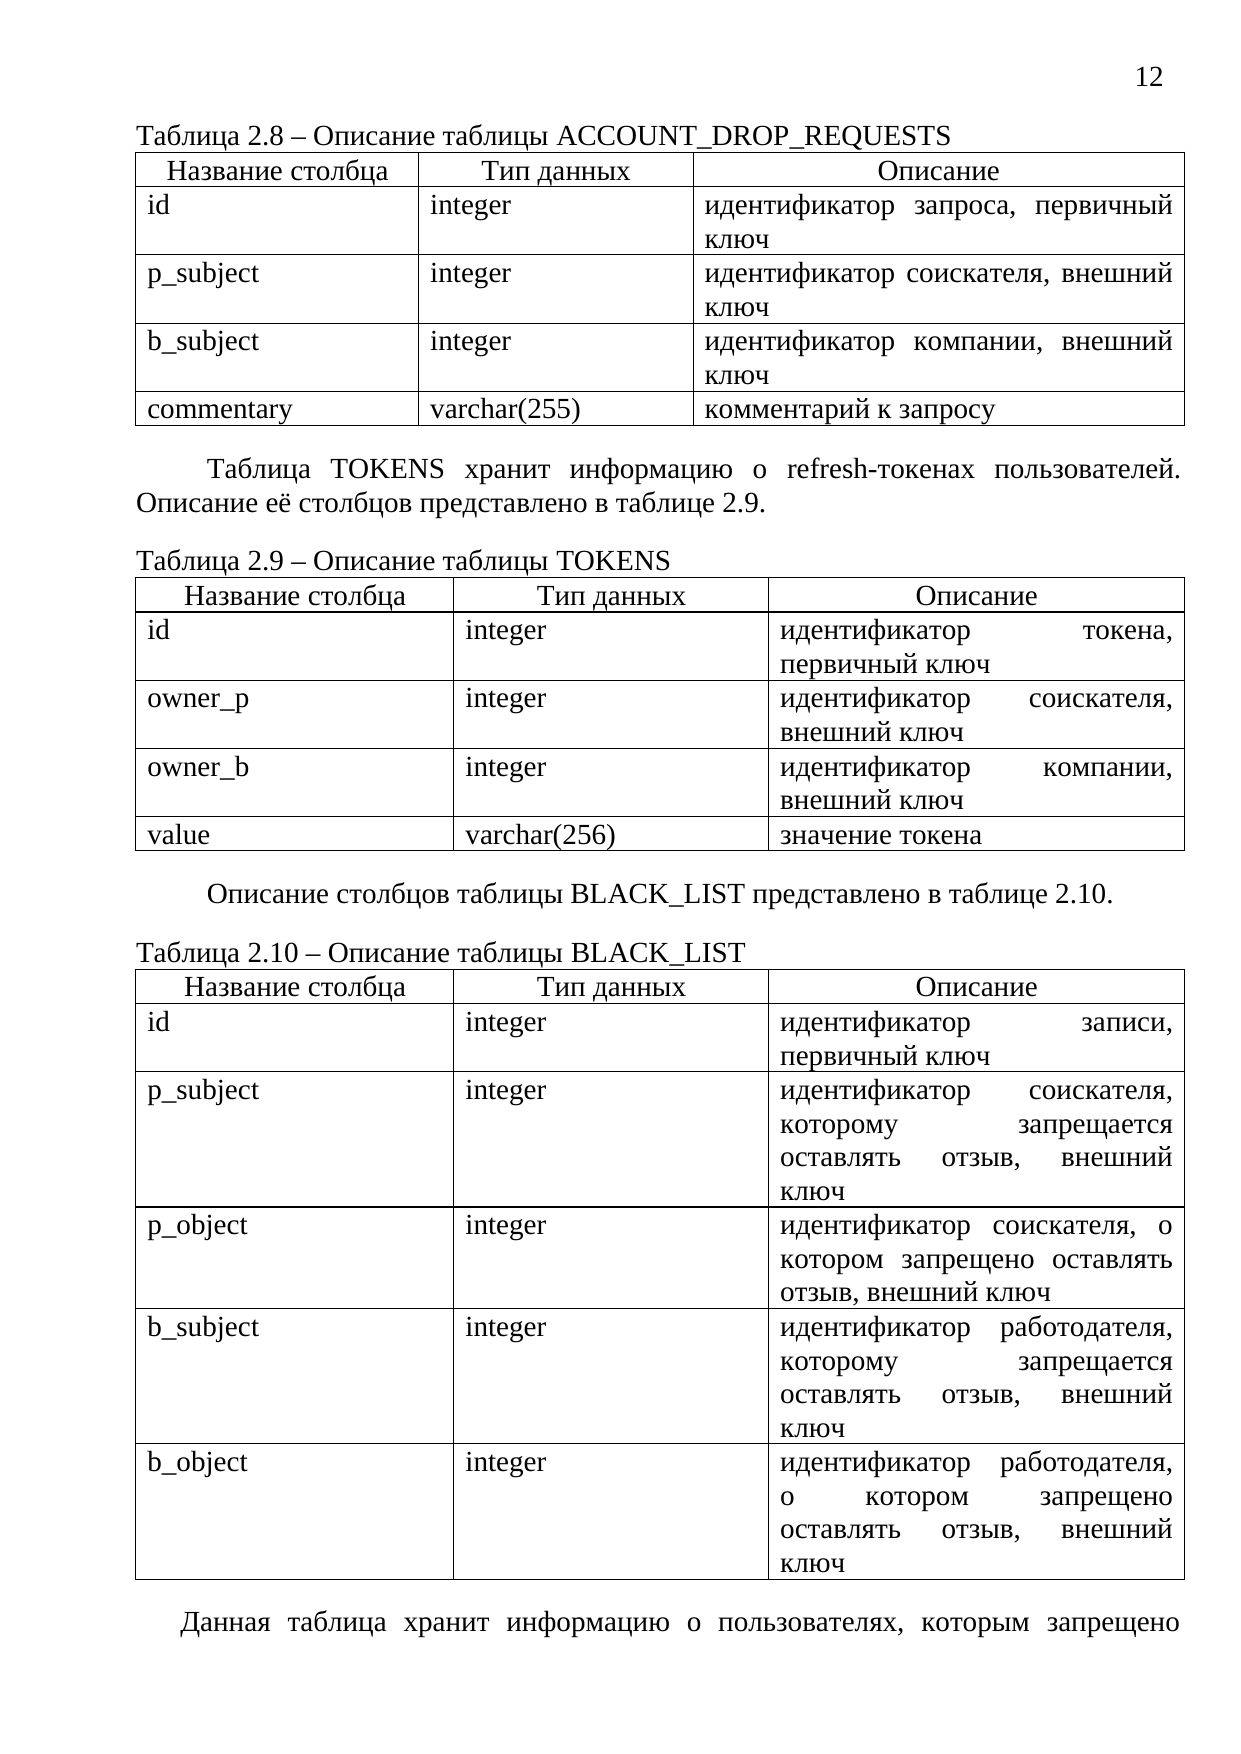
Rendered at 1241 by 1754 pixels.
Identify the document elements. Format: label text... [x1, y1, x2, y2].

table_header Тип данных [454, 970, 768, 1003]
table_cell значение токена [769, 817, 1184, 850]
table_cell идентификатор соискателя, о котором запрещено оставлять отзыв, внешний ключ [769, 1208, 1184, 1308]
table_cell varchar(255) [419, 392, 693, 425]
text Таблица 2.8 – Описание таблицы ACCOUNT_DROP_REQUESTS [136, 118, 1181, 152]
table_cell commentary [136, 392, 418, 425]
table_header Тип данных [419, 153, 693, 186]
table_cell p_subject [136, 1072, 453, 1206]
table_cell varchar(256) [454, 817, 768, 850]
table_cell integer [454, 681, 768, 748]
table_cell integer [454, 1072, 768, 1206]
table_cell идентификатор компании, внешний ключ [769, 749, 1184, 816]
text Таблица 2.10 – Описание таблицы BLACK_LIST [136, 935, 1181, 968]
table_cell integer [454, 1309, 768, 1443]
table_header Описание [769, 970, 1184, 1003]
table_cell p_object [136, 1208, 453, 1308]
table_cell идентификатор работодателя, о котором запрещено оставлять отзыв, внешний ключ [769, 1444, 1184, 1578]
table_cell b_subject [136, 1309, 453, 1443]
table_cell b_object [136, 1444, 453, 1578]
table_cell идентификатор записи, первичный ключ [769, 1004, 1184, 1071]
text Таблица 2.9 – Описание таблицы TOKENS [136, 543, 1181, 577]
table_cell идентификатор соискателя, внешний ключ [694, 255, 1184, 322]
table_cell b_subject [136, 324, 418, 391]
table_header Описание [769, 578, 1184, 611]
table_cell идентификатор компании, внешний ключ [694, 324, 1184, 391]
table_header Описание [694, 153, 1184, 186]
table_cell integer [454, 749, 768, 816]
table_cell integer [419, 324, 693, 391]
table_cell id [136, 187, 418, 254]
table_cell integer [454, 613, 768, 679]
table_cell id [136, 1004, 453, 1071]
table_cell integer [419, 187, 693, 254]
table_cell id [136, 613, 453, 679]
table_cell owner_p [136, 681, 453, 748]
table_cell integer [419, 255, 693, 322]
table_header Название столбца [136, 153, 418, 186]
table_cell integer [454, 1444, 768, 1578]
table_cell owner_b [136, 749, 453, 816]
table_cell p_subject [136, 255, 418, 322]
text Данная таблица хранит информацию о пользователях, которым запрещено [136, 1604, 1181, 1638]
table_cell комментарий к запросу [694, 392, 1184, 425]
table_header Название столбца [136, 578, 453, 611]
table_cell integer [454, 1004, 768, 1071]
table_cell идентификатор соискателя, внешний ключ [769, 681, 1184, 748]
text Таблица TOKENS хранит информацию о refresh-токенах пользователей. Описание её столбцов представлено в таблице 2.9. [136, 451, 1181, 518]
table_cell integer [454, 1208, 768, 1308]
table_cell идентификатор соискателя, которому запрещается оставлять отзыв, внешний ключ [769, 1072, 1184, 1206]
table_cell идентификатор запроса, первичный ключ [694, 187, 1184, 254]
table_header Тип данных [454, 578, 768, 611]
table_cell value [136, 817, 453, 850]
table_header Название столбца [136, 970, 453, 1003]
text Описание столбцов таблицы BLACK_LIST представлено в таблице 2.10. [136, 876, 1181, 910]
table_cell идентификатор работодателя, которому запрещается оставлять отзыв, внешний ключ [769, 1309, 1184, 1443]
table_cell идентификатор токена, первичный ключ [769, 613, 1184, 679]
